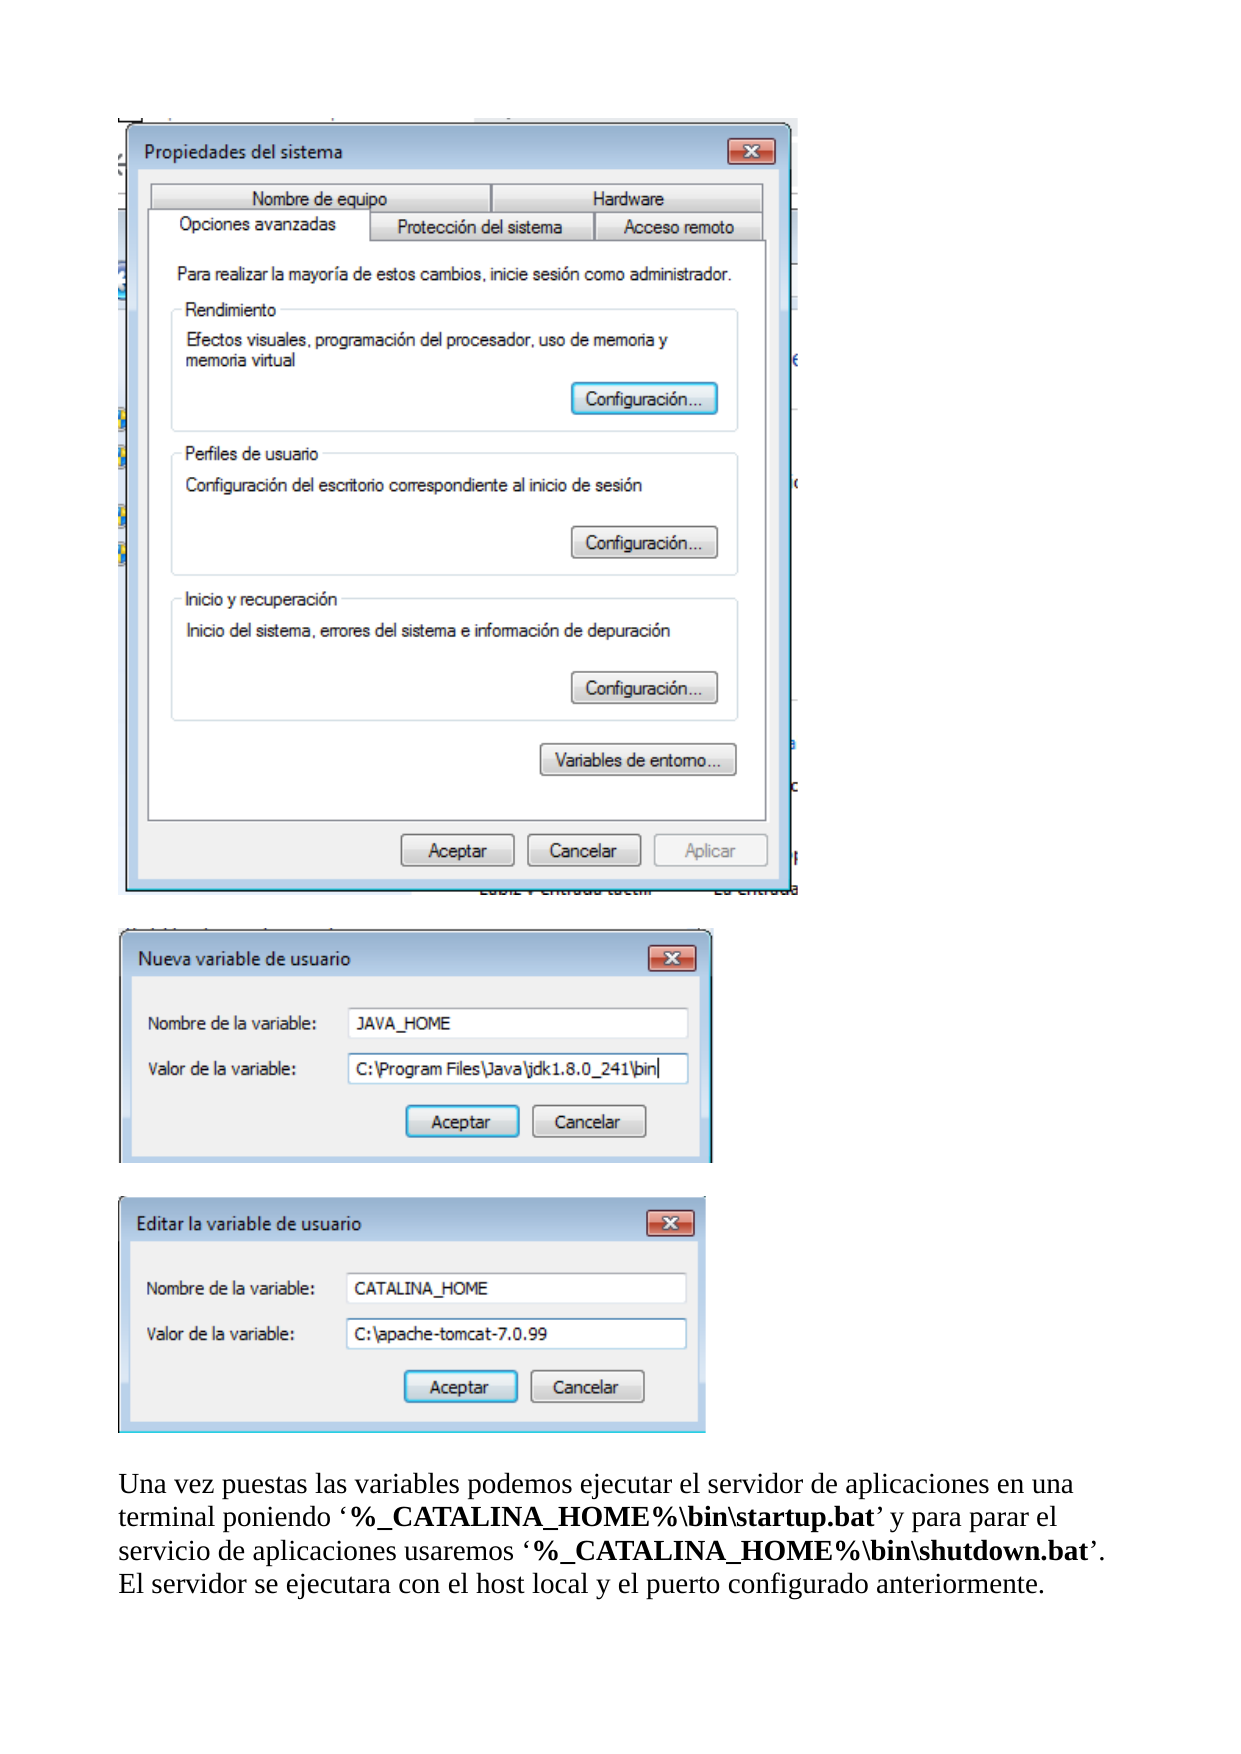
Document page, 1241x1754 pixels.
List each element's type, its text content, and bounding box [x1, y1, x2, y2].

picture [118, 1196, 706, 1433]
text El servidor se ejecutara con el host local y el puerto configurado anteriormente. [118, 1566, 1122, 1600]
picture [118, 928, 714, 1163]
picture [118, 118, 798, 895]
text Una vez puestas las variables podemos ejecutar el servidor de aplicaciones en una terminal poniendo ‘%_CATALINA_HOME%\bin\startup.bat’ y para parar el servicio de aplicaciones usaremos ‘%_CATALINA_HOME%\bin\shutdown.bat’. [118, 1466, 1122, 1566]
